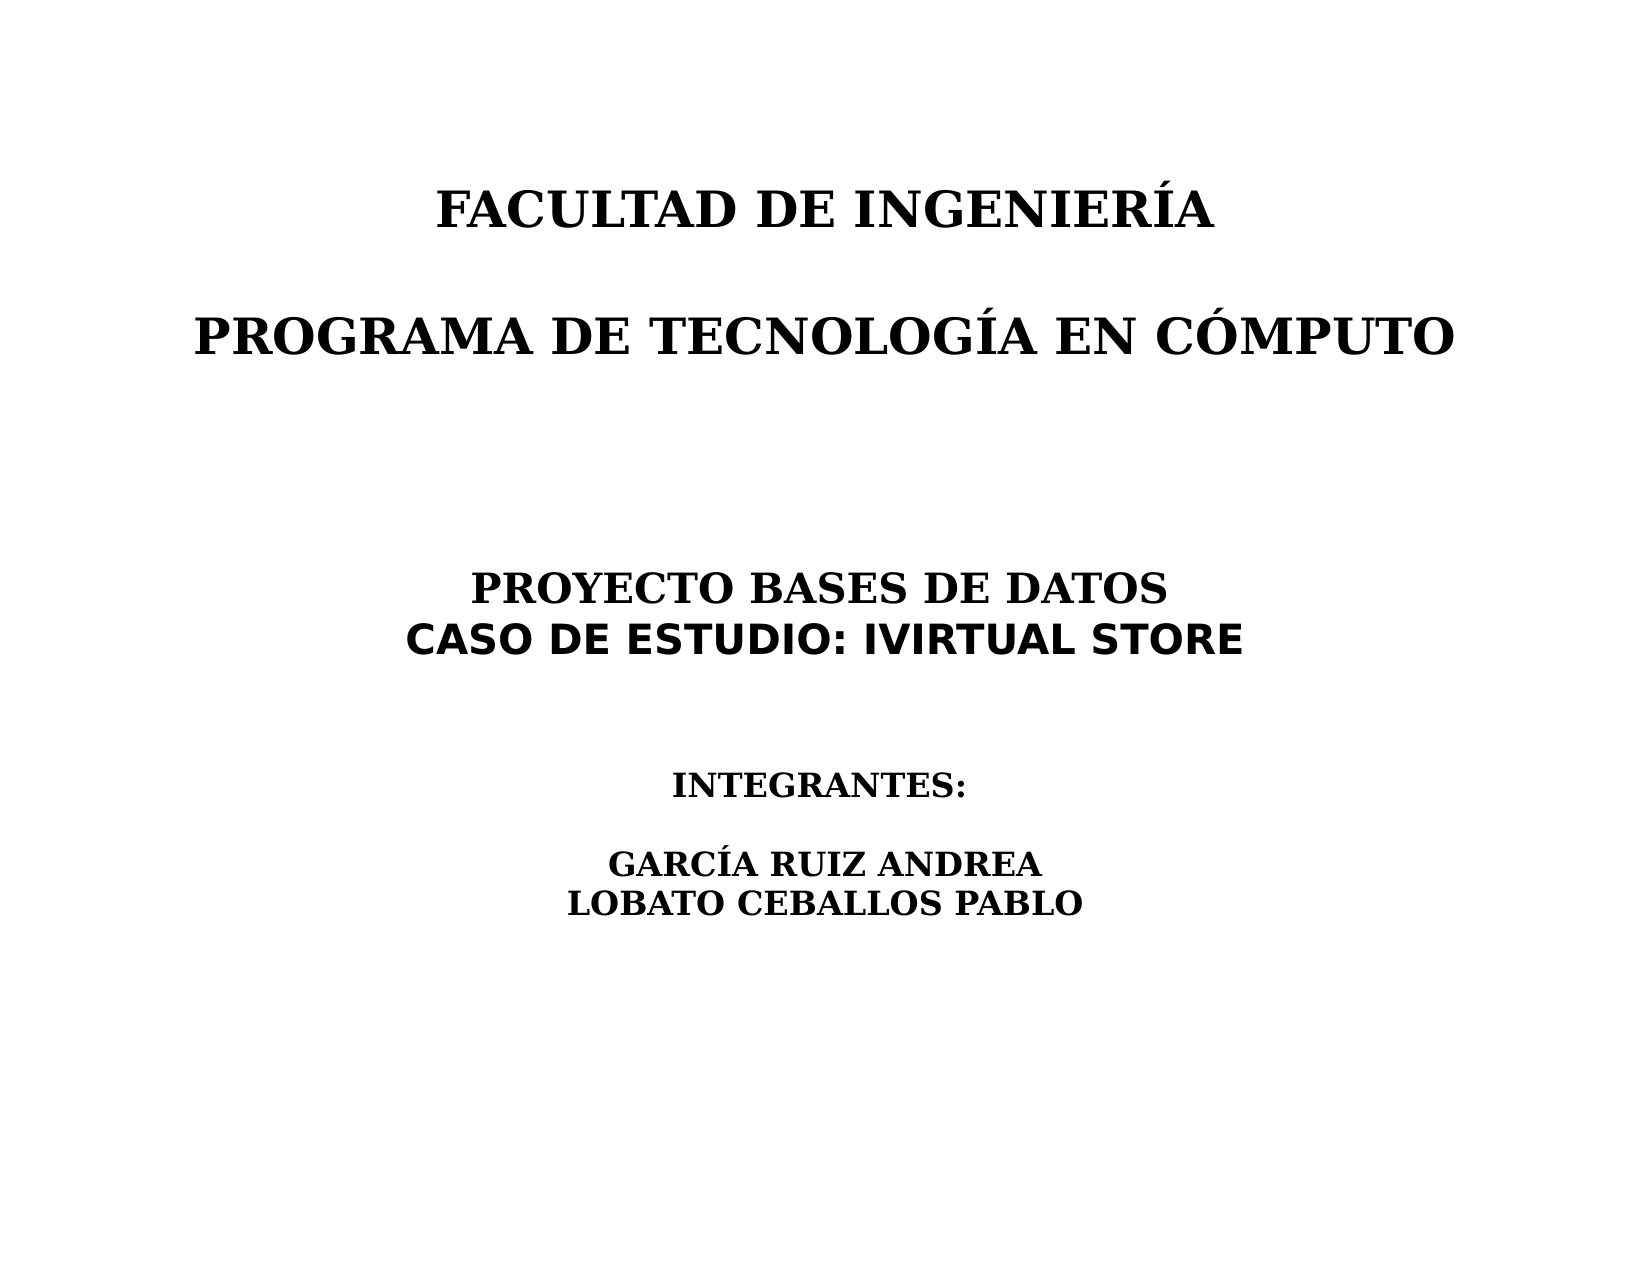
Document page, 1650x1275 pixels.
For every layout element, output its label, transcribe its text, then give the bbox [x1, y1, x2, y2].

text FACULTAD DE INGENIERÍA [118, 181, 1532, 239]
text INTEGRANTES: [118, 767, 1532, 806]
text PROYECTO BASES DE DATOS [118, 559, 1532, 616]
text PROGRAMA DE TECNOLOGÍA EN CÓMPUTO [118, 307, 1532, 366]
text LOBATO CEBALLOS PABLO [118, 884, 1532, 923]
text GARCÍA RUIZ ANDREA [118, 845, 1532, 884]
text CASO DE ESTUDIO: IVIRTUAL STORE [118, 616, 1532, 664]
